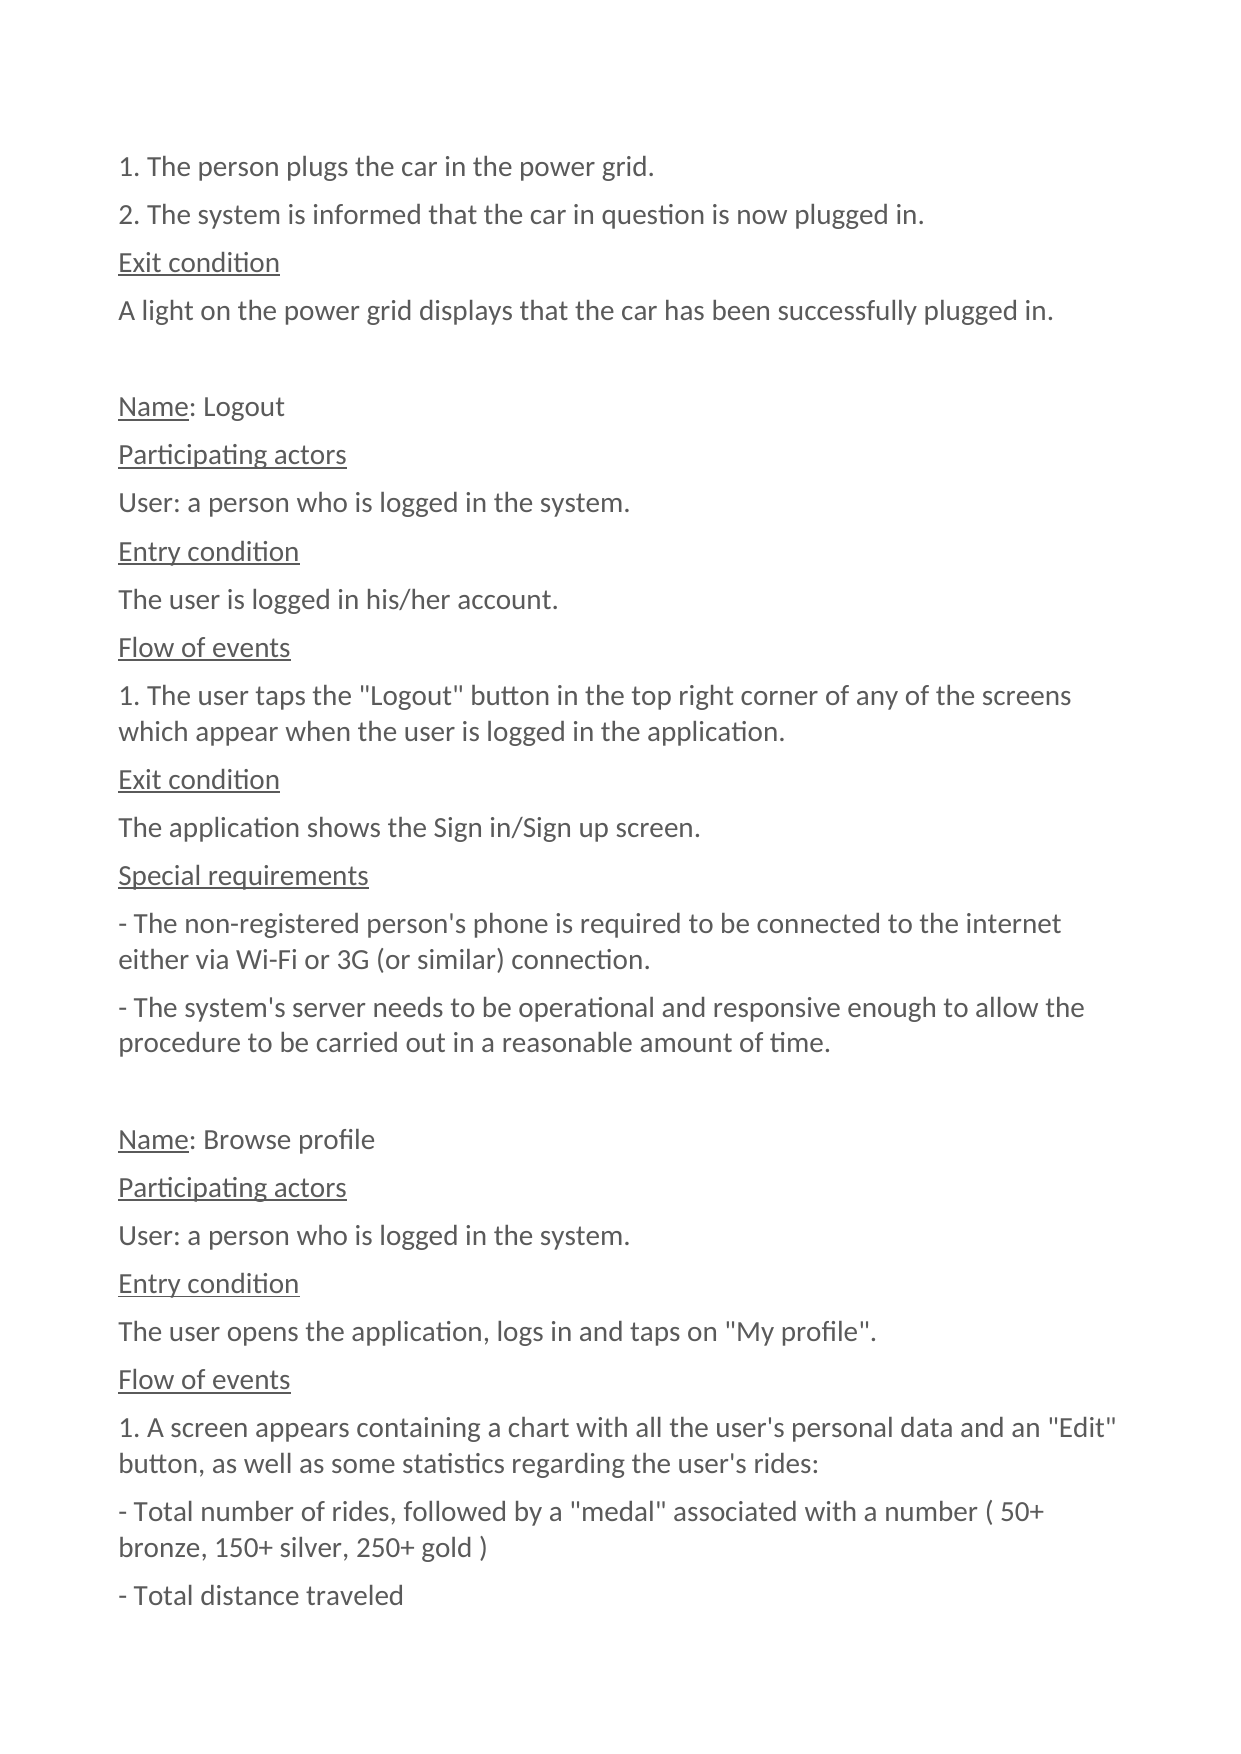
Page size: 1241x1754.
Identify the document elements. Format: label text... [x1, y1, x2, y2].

text 1. The person plugs the car in the power grid. [118, 148, 1122, 183]
text The application shows the Sign in/Sign up screen. [118, 809, 1122, 844]
text Exit condition [118, 761, 1122, 796]
text Flow of events [118, 1361, 1122, 1397]
text The user is logged in his/her account. [118, 581, 1122, 616]
text Exit condition [118, 244, 1122, 279]
text - Total number of rides, followed by a "medal" associated with a number ( 50+ bronze, 150+ silver, 250+ gold ) [118, 1493, 1122, 1564]
text Participating actors [118, 1169, 1122, 1204]
text 1. The user taps the "Logout" button in the top right corner of any of the screens which appear when the user is logged in the application. [118, 677, 1122, 748]
text Name: Browse profile [118, 1121, 1122, 1156]
text The user opens the application, logs in and taps on "My profile". [118, 1313, 1122, 1349]
text Special requirements [118, 857, 1122, 893]
text Entry condition [118, 1265, 1122, 1301]
text - The system's server needs to be operational and responsive enough to allow the procedure to be carried out in a reasonable amount of time. [118, 989, 1122, 1060]
text Flow of events [118, 629, 1122, 664]
text Participating actors [118, 436, 1122, 472]
text - The non-registered person's phone is required to be connected to the internet either via Wi-Fi or 3G (or similar) connection. [118, 905, 1122, 976]
text User: a person who is logged in the system. [118, 484, 1122, 520]
text 1. A screen appears containing a chart with all the user's personal data and an "Edit" button, as well as some statistics regarding the user's rides: [118, 1409, 1122, 1481]
text User: a person who is logged in the system. [118, 1217, 1122, 1253]
text Name: Logout [118, 388, 1122, 424]
text - Total distance traveled [118, 1577, 1122, 1613]
text 2. The system is informed that the car in question is now plugged in. [118, 196, 1122, 231]
text Entry condition [118, 533, 1122, 568]
text A light on the power grid displays that the car has been successfully plugged in. [118, 292, 1122, 328]
